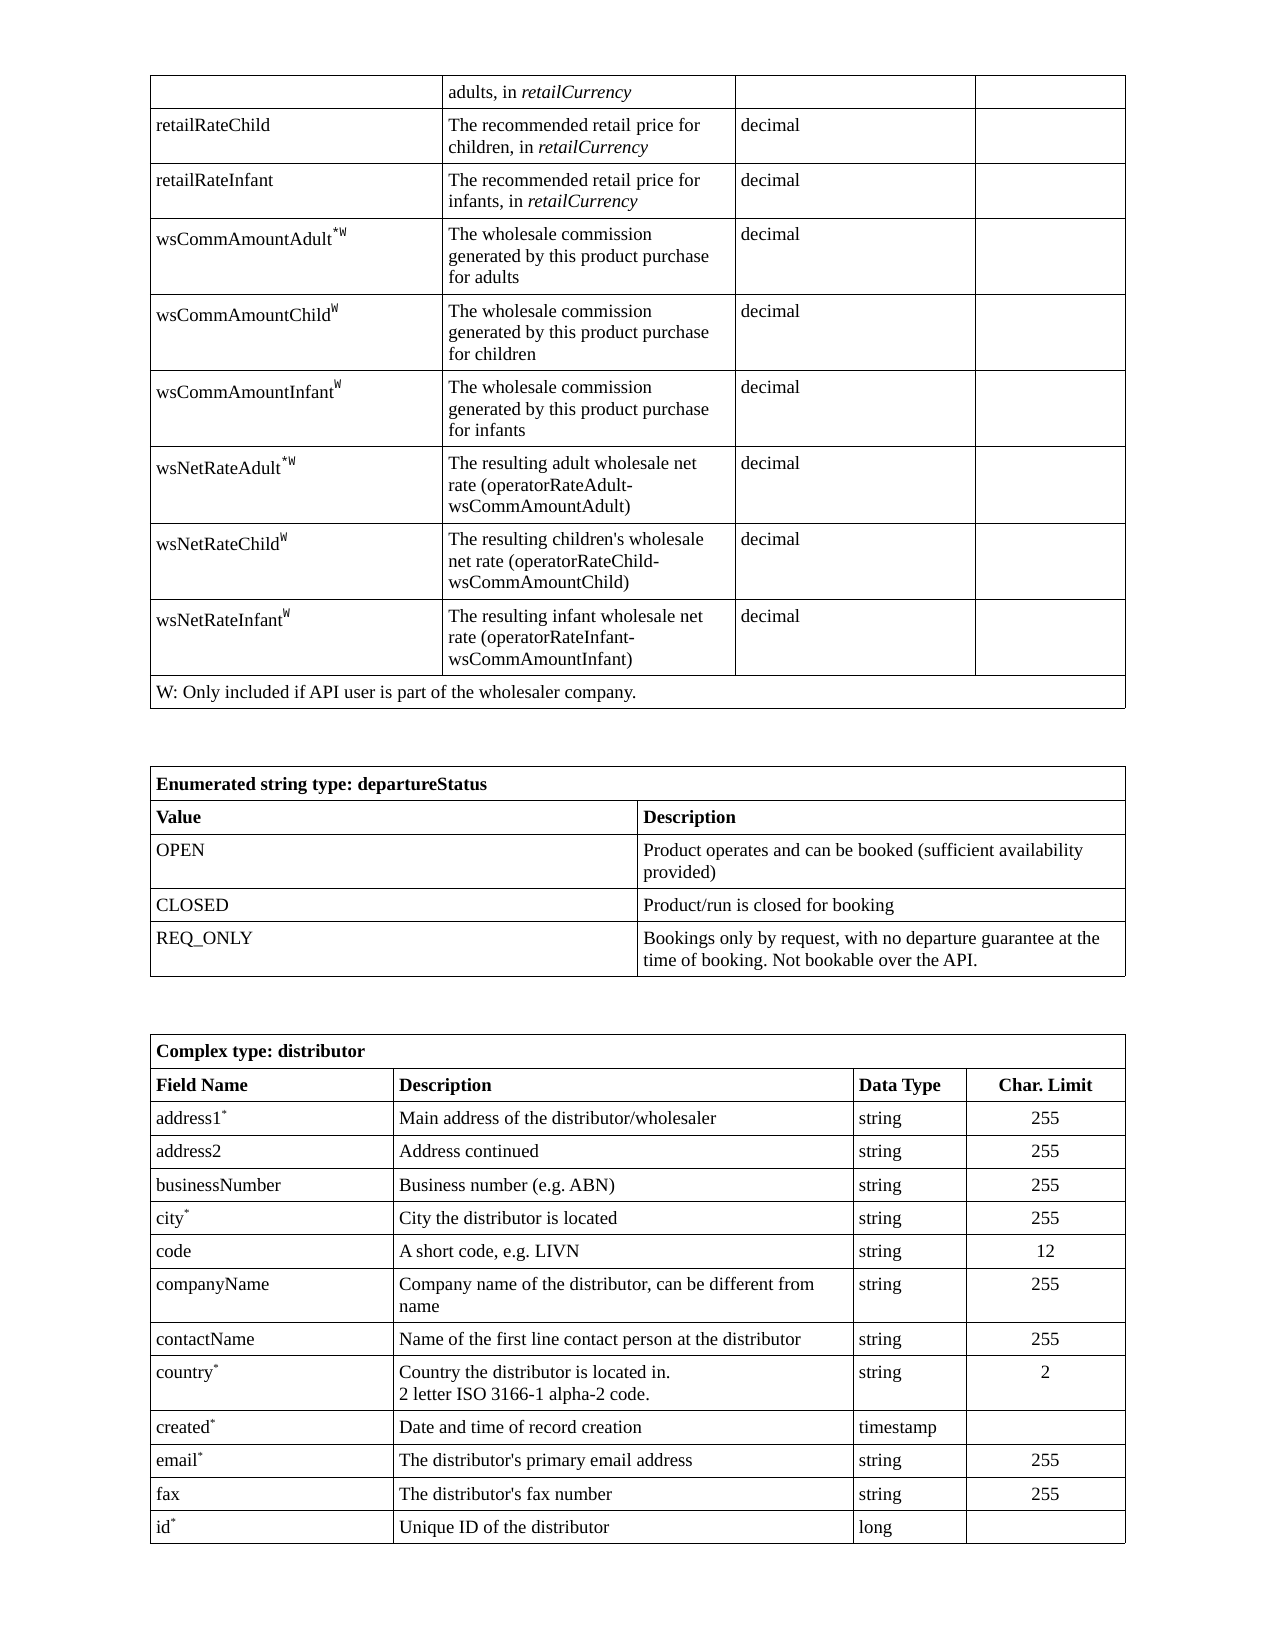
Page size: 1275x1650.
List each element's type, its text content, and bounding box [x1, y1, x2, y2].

table_cell Product/run is closed for booking [638, 889, 1125, 921]
table_cell string [854, 1356, 966, 1410]
table_cell decimal [736, 109, 975, 163]
table_cell 255 [967, 1269, 1125, 1322]
table_cell OPEN [151, 835, 637, 888]
table_cell The wholesale commission generated by this product purchase for adults [443, 219, 735, 294]
table_cell 2 [967, 1356, 1125, 1410]
table_cell 255 [967, 1136, 1125, 1168]
table_cell decimal [736, 219, 975, 294]
table_header Complex type: distributor [151, 1035, 1125, 1068]
table_cell [151, 76, 442, 108]
table_cell CLOSED [151, 889, 637, 921]
table_cell code [151, 1235, 393, 1267]
table_cell wsCommAmountChildW [151, 295, 442, 370]
table_cell [967, 1511, 1125, 1543]
table_cell wsCommAmountAdult*W [151, 219, 442, 294]
table_cell city* [151, 1202, 393, 1234]
table_cell [976, 109, 1125, 163]
table_cell decimal [736, 600, 975, 675]
table_cell address2 [151, 1136, 393, 1168]
table_cell Date and time of record creation [394, 1411, 853, 1443]
table_cell address1* [151, 1102, 393, 1134]
table_cell The recommended retail price for children, in retailCurrency [443, 109, 735, 163]
table_cell country* [151, 1356, 393, 1410]
table_cell timestamp [854, 1411, 966, 1443]
table_cell decimal [736, 164, 975, 217]
table_cell [736, 76, 975, 108]
table_cell Bookings only by request, with no departure guarantee at the time of booking. Not bookable over the API. [638, 922, 1125, 976]
table_cell [976, 524, 1125, 599]
table_cell The wholesale commission generated by this product purchase for children [443, 295, 735, 370]
table_cell 255 [967, 1445, 1125, 1477]
table_cell 12 [967, 1235, 1125, 1267]
table_cell 255 [967, 1169, 1125, 1201]
table_cell Product operates and can be booked (sufficient availability provided) [638, 835, 1125, 888]
table_cell Value [151, 801, 637, 833]
table_cell id* [151, 1511, 393, 1543]
table_cell [976, 295, 1125, 370]
table_cell decimal [736, 295, 975, 370]
table_cell [967, 1411, 1125, 1443]
table_cell Company name of the distributor, can be different from name [394, 1269, 853, 1322]
table_cell 255 [967, 1102, 1125, 1134]
table_cell Country the distributor is located in. 2 letter ISO 3166-1 alpha-2 code. [394, 1356, 853, 1410]
table_cell string [854, 1445, 966, 1477]
table_cell W: Only included if API user is part of the wholesaler company. [151, 676, 1125, 708]
table_cell string [854, 1323, 966, 1355]
table_cell [976, 219, 1125, 294]
table_cell [976, 371, 1125, 446]
table_cell The distributor's primary email address [394, 1445, 853, 1477]
table_cell fax [151, 1478, 393, 1510]
table_cell The wholesale commission generated by this product purchase for infants [443, 371, 735, 446]
table_cell The resulting adult wholesale net rate (operatorRateAdult-wsCommAmountAdult) [443, 447, 735, 522]
table_cell created* [151, 1411, 393, 1443]
table_cell string [854, 1269, 966, 1322]
table_cell Description [394, 1069, 853, 1101]
table_cell string [854, 1202, 966, 1234]
table_cell wsCommAmountInfantW [151, 371, 442, 446]
table_cell decimal [736, 524, 975, 599]
table_cell Field Name [151, 1069, 393, 1101]
table_cell 255 [967, 1478, 1125, 1510]
table_cell The recommended retail price for infants, in retailCurrency [443, 164, 735, 217]
table_cell [976, 600, 1125, 675]
table_cell The resulting infant wholesale net rate (operatorRateInfant-wsCommAmountInfant) [443, 600, 735, 675]
table_cell adults, in retailCurrency [443, 76, 735, 108]
table_cell Name of the first line contact person at the distributor [394, 1323, 853, 1355]
table_cell 255 [967, 1202, 1125, 1234]
table_cell string [854, 1102, 966, 1134]
table_cell Address continued [394, 1136, 853, 1168]
table_cell long [854, 1511, 966, 1543]
table_cell City the distributor is located [394, 1202, 853, 1234]
table_cell companyName [151, 1269, 393, 1322]
table_cell retailRateInfant [151, 164, 442, 217]
table_cell 255 [967, 1323, 1125, 1355]
table_cell Data Type [854, 1069, 966, 1101]
table_cell string [854, 1478, 966, 1510]
table_cell retailRateChild [151, 109, 442, 163]
table_cell [976, 164, 1125, 217]
table_cell wsNetRateAdult*W [151, 447, 442, 522]
table_cell Description [638, 801, 1125, 833]
table_cell string [854, 1136, 966, 1168]
table_cell contactName [151, 1323, 393, 1355]
table_cell decimal [736, 447, 975, 522]
table_cell [976, 447, 1125, 522]
table_cell decimal [736, 371, 975, 446]
table_cell A short code, e.g. LIVN [394, 1235, 853, 1267]
table_cell email* [151, 1445, 393, 1477]
table_cell string [854, 1169, 966, 1201]
table_cell businessNumber [151, 1169, 393, 1201]
table_cell REQ_ONLY [151, 922, 637, 976]
table_cell Main address of the distributor/wholesaler [394, 1102, 853, 1134]
table_cell [976, 76, 1125, 108]
table_cell Unique ID of the distributor [394, 1511, 853, 1543]
table_header Enumerated string type: departureStatus [151, 767, 1125, 800]
table_cell The distributor's fax number [394, 1478, 853, 1510]
table_cell string [854, 1235, 966, 1267]
table_cell wsNetRateInfantW [151, 600, 442, 675]
table_cell The resulting children's wholesale net rate (operatorRateChild-wsCommAmountChild) [443, 524, 735, 599]
table_cell wsNetRateChildW [151, 524, 442, 599]
table_cell Business number (e.g. ABN) [394, 1169, 853, 1201]
table_cell Char. Limit [967, 1069, 1125, 1101]
